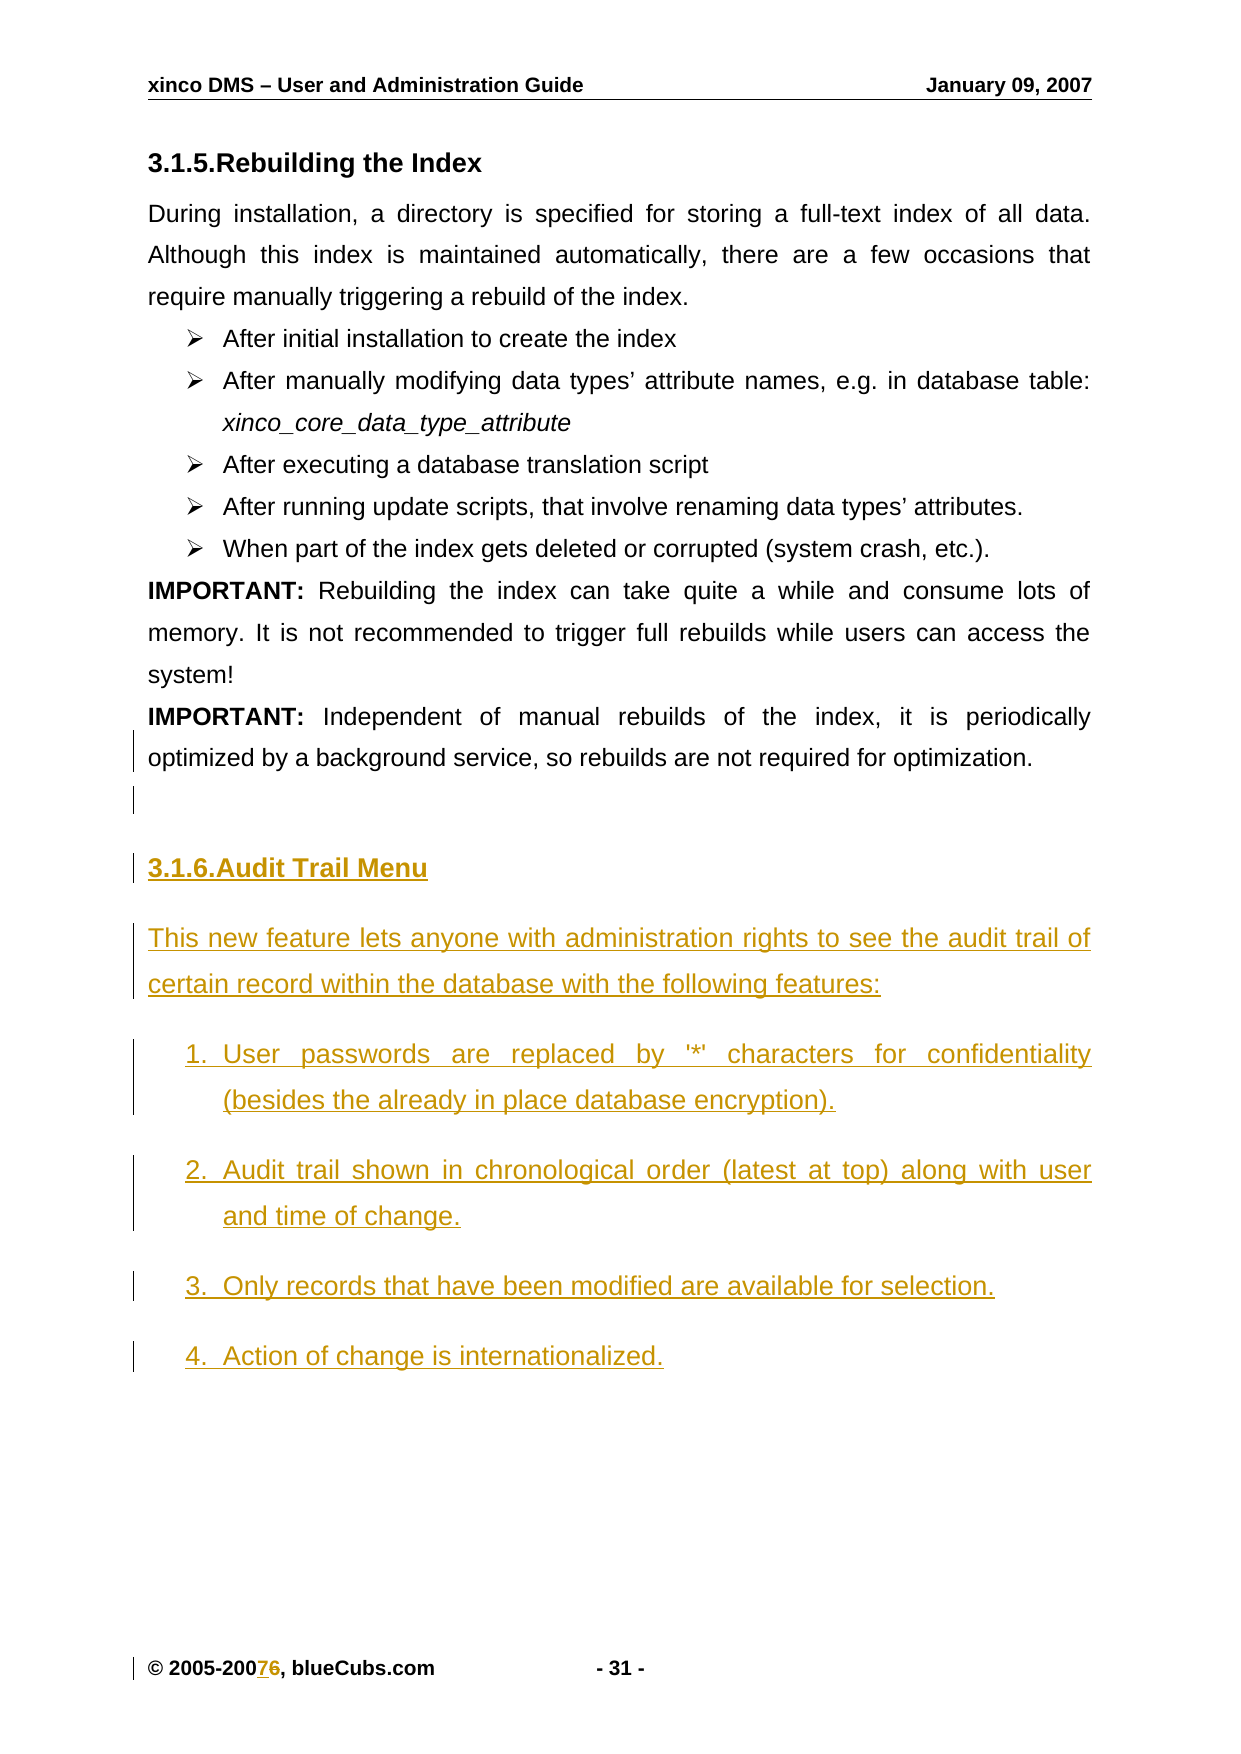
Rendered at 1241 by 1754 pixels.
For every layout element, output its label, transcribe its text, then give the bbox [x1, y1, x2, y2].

list Action of change is internationalized. [185, 1341, 1092, 1372]
list After initial installation to create the index [185, 325, 1092, 353]
text During installation, a directory is specified for storing a full-text index of all data. Although this index is maintained automatically, there are a few occasions that require manually triggering a rebuild of the index. [148, 199, 1092, 311]
list After running update scripts, that involve renaming data types’ attributes. [185, 493, 1092, 521]
list Only records that have been modified are available for selection. [185, 1271, 1092, 1301]
text This new feature lets anyone with administration rights to see the audit trail of certain record within the database with the following features: [148, 923, 1092, 999]
text IMPORTANT: Rebuilding the index can take quite a while and consume lots of memory. It is not recommended to trigger full rebuilds while users can access the system! [148, 577, 1092, 688]
subtitle Audit Trail Menu [148, 853, 1092, 883]
subtitle Rebuilding the Index [148, 148, 1092, 178]
list After manually modifying data types’ attribute names, e.g. in database table: xinco_core_data_type_attribute [185, 367, 1092, 437]
list When part of the index gets deleted or corrupted (system crash, etc.). [185, 535, 1092, 563]
text IMPORTANT: Independent of manual rebuilds of the index, it is periodically optimized by a background service, so rebuilds are not required for optimization. [148, 702, 1092, 772]
list After executing a database translation script [185, 451, 1092, 479]
list and time of change. [185, 1183, 1092, 1231]
list (besides the already in place database encryption). [185, 1067, 1092, 1115]
list User passwords are replaced by '*' characters for confidentiality [185, 1039, 1092, 1066]
list Audit trail shown in chronological order (latest at top) along with user [185, 1155, 1092, 1181]
